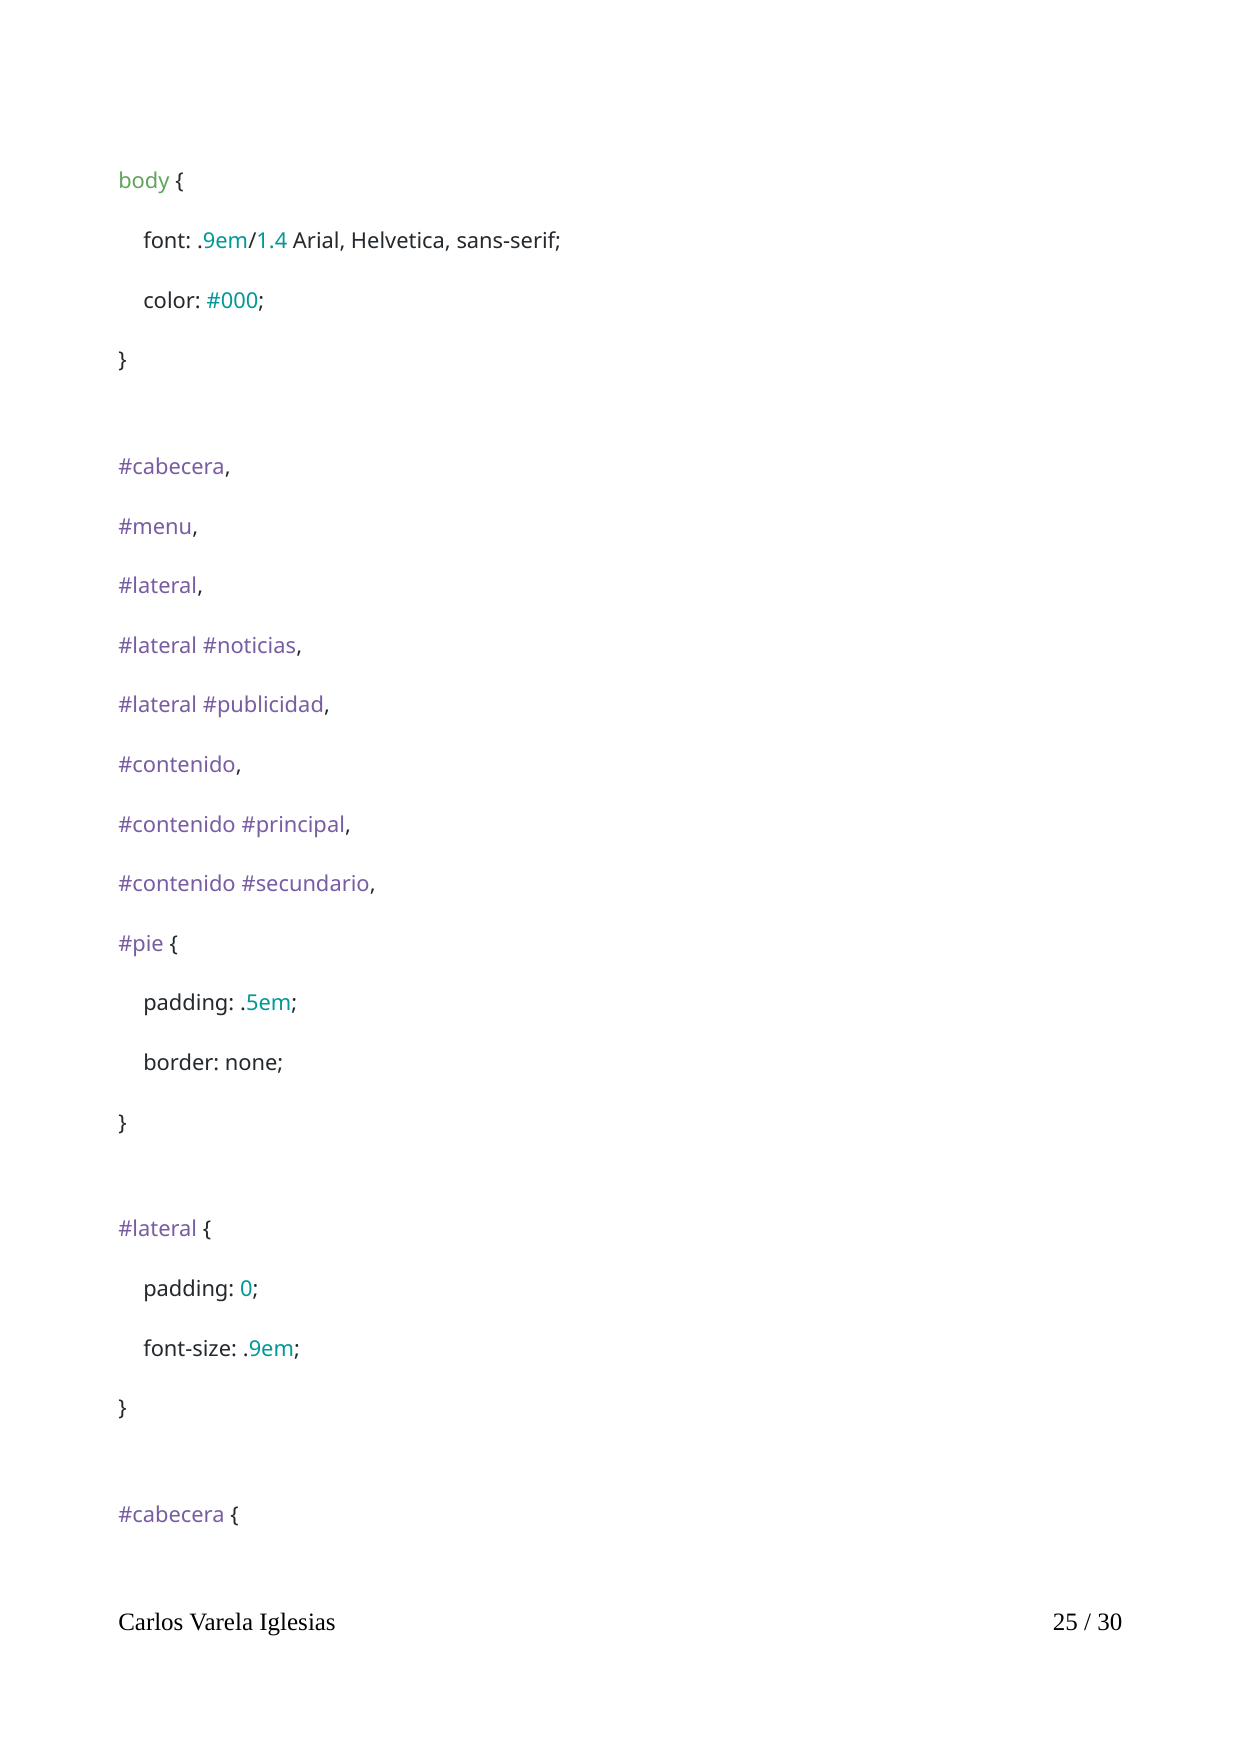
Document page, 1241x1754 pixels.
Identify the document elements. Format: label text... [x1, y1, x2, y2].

text #lateral #publicidad, [118, 689, 1122, 719]
text #contenido #secundario, [118, 868, 1122, 898]
text #menu, [118, 511, 1122, 540]
text #contenido #principal, [118, 808, 1122, 838]
text body { [118, 165, 1122, 195]
text #lateral, [118, 570, 1122, 600]
text border: none; [118, 1047, 1122, 1077]
text #cabecera, [118, 451, 1122, 481]
text #cabecera { [118, 1499, 1122, 1529]
text font: .9em/1.4 Arial, Helvetica, sans-serif; [118, 225, 1122, 255]
text #contenido, [118, 749, 1122, 779]
text padding: .5em; [118, 987, 1122, 1017]
text } [118, 344, 1122, 374]
text font-size: .9em; [118, 1332, 1122, 1362]
text #lateral #noticias, [118, 630, 1122, 659]
text } [118, 1106, 1122, 1136]
text } [118, 1392, 1122, 1422]
text color: #000; [118, 284, 1122, 314]
text padding: 0; [118, 1273, 1122, 1303]
text #lateral { [118, 1213, 1122, 1243]
text #pie { [118, 928, 1122, 957]
